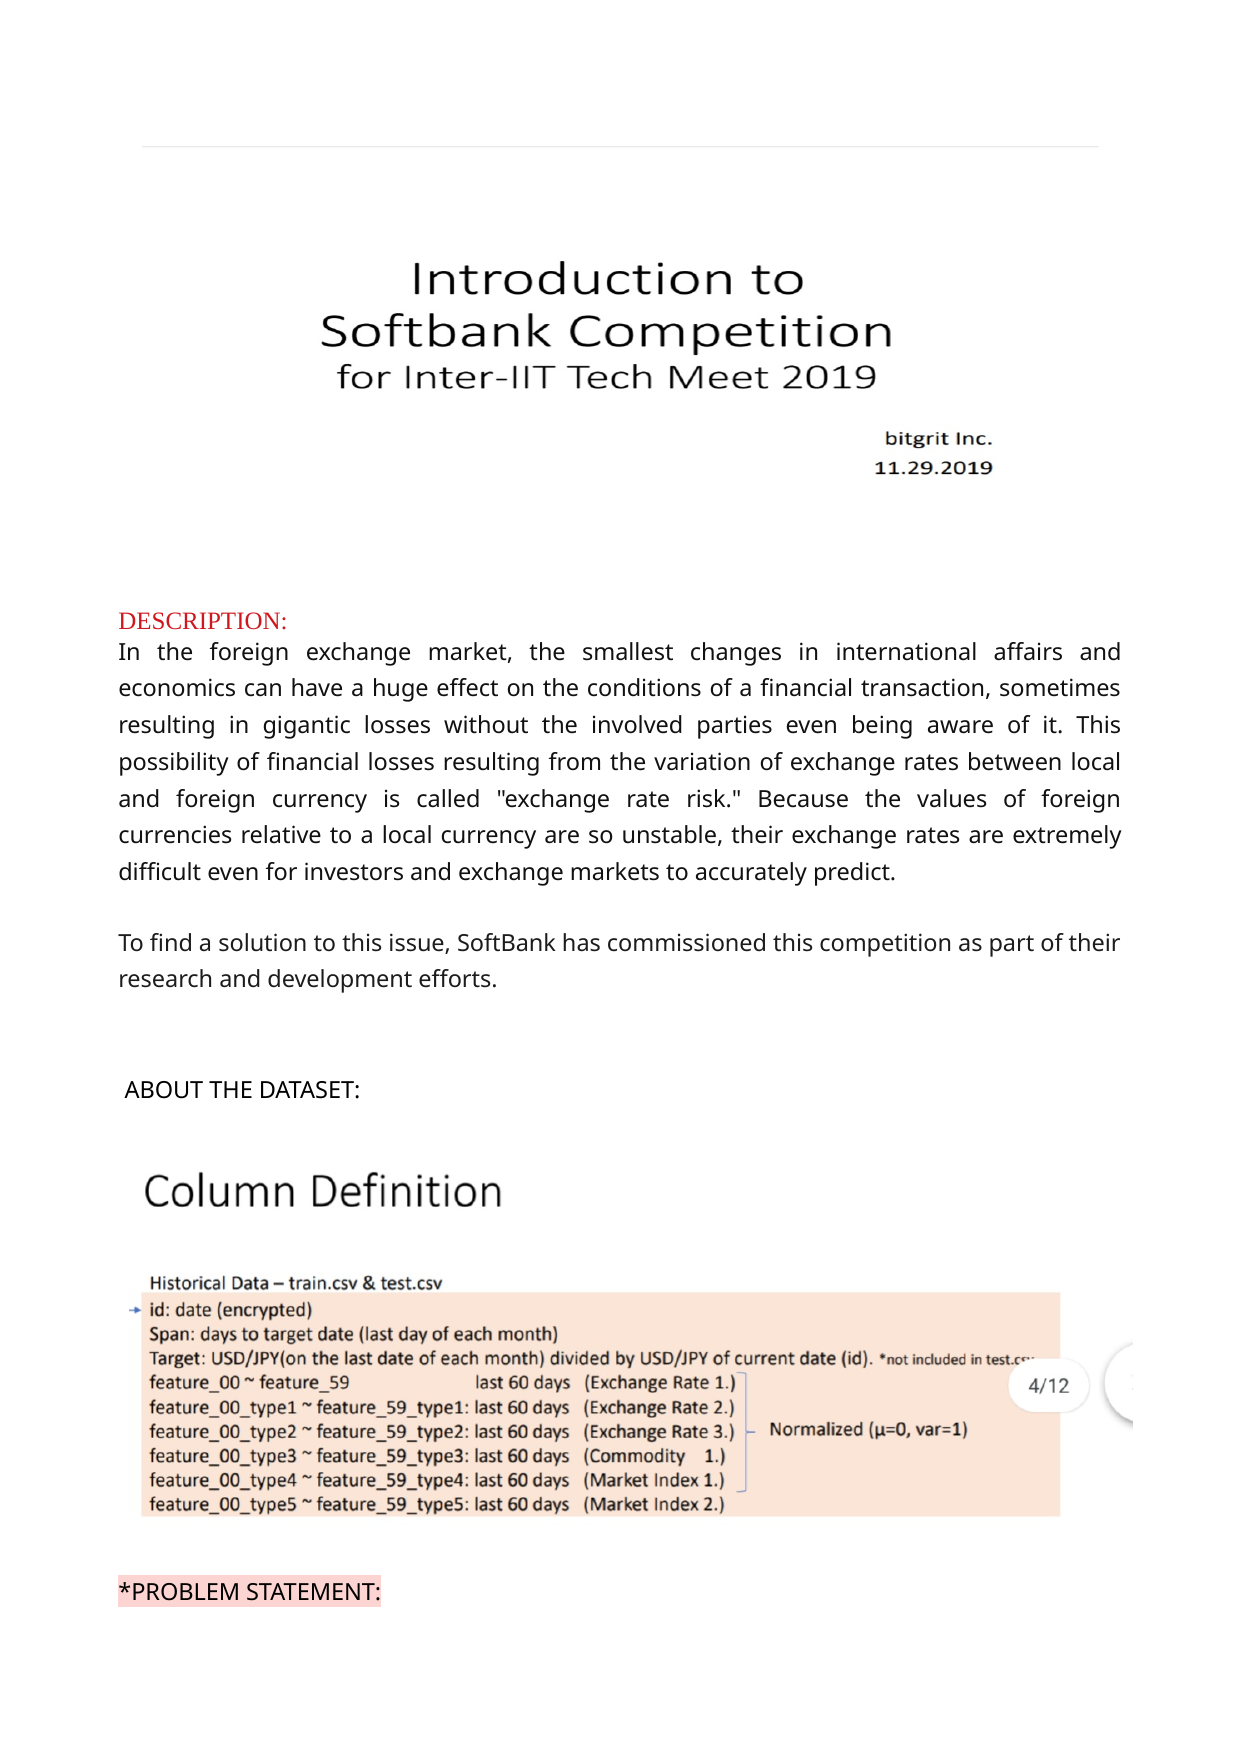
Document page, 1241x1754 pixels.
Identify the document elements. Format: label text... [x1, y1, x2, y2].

picture [129, 1126, 1133, 1538]
text *PROBLEM STATEMENT: [118, 1575, 1122, 1607]
picture [141, 146, 1099, 578]
text In the foreign exchange market, the smallest changes in international affairs and economics can have a huge effect on the conditions of a financial transaction, sometimes resulting in gigantic losses without the involved parties even being aware of it. This possibility of financial losses resulting from the variation of exchange rates between local and foreign currency is called "exchange rate risk." Because the values of foreign currencies relative to a local currency are so unstable, their exchange rates are extremely difficult even for investors and exchange markets to accurately predict. [118, 635, 1122, 887]
text ABOUT THE DATASET: [118, 1073, 1122, 1105]
text To find a solution to this issue, SoftBank has commissioned this competition as part of their research and development efforts. [118, 892, 1122, 994]
text DESCRIPTION: [118, 606, 1122, 635]
